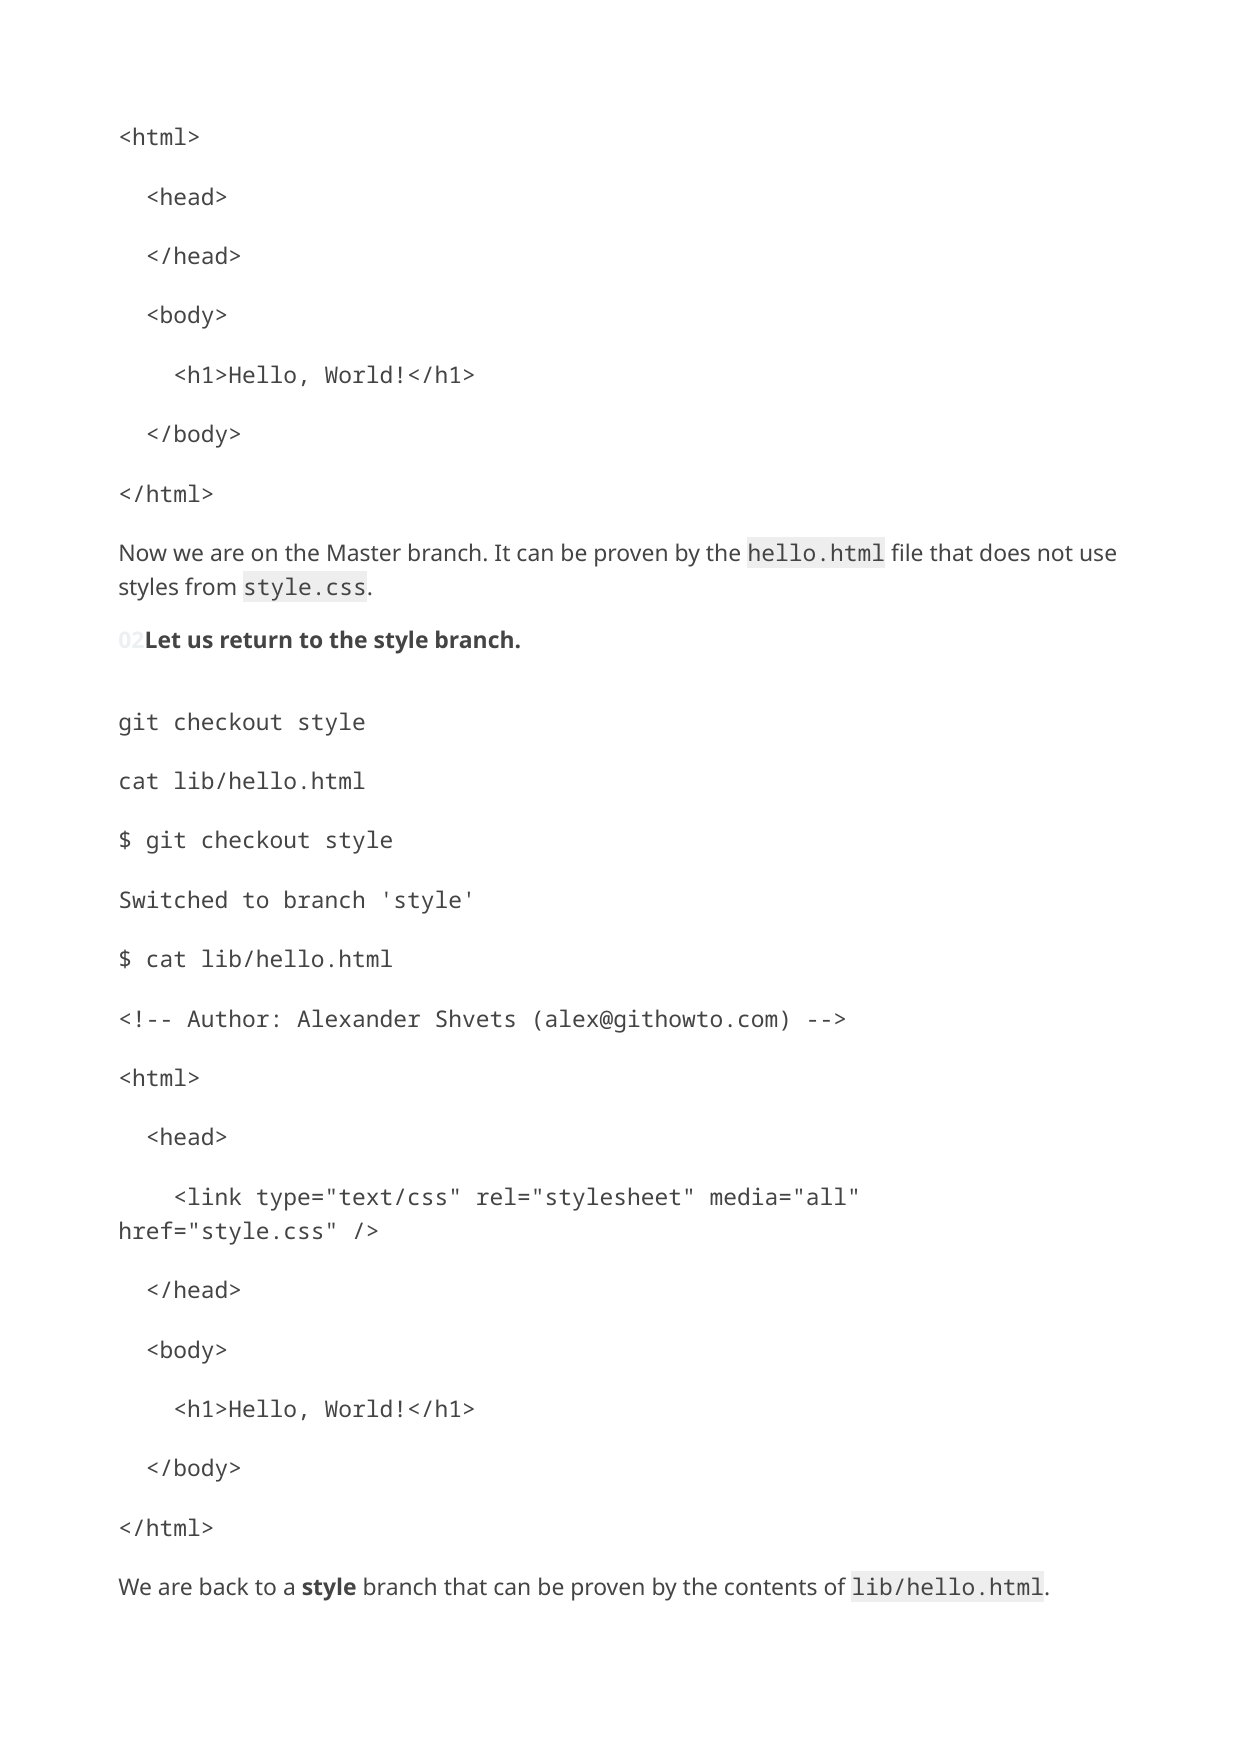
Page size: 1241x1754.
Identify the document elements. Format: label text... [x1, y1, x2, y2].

text <h1>Hello, World!</h1> [118, 1390, 1122, 1424]
text <html> [118, 1059, 1122, 1093]
text <head> [118, 177, 1122, 212]
text <h1>Hello, World!</h1> [118, 356, 1122, 390]
text </html> [118, 474, 1122, 509]
text <body> [118, 296, 1122, 331]
text </head> [118, 237, 1122, 271]
text We are back to a style branch that can be proven by the contents of lib/hello.html. [118, 1568, 1122, 1602]
text <link type="text/css" rel="stylesheet" media="all" href="style.css" /> [118, 1177, 1122, 1246]
text $ git checkout style [118, 821, 1122, 856]
text $ cat lib/hello.html [118, 940, 1122, 974]
text </body> [118, 415, 1122, 449]
text Switched to branch 'style' [118, 881, 1122, 915]
subtitle RUN: [118, 671, 1122, 702]
text </html> [118, 1509, 1122, 1543]
text Now we are on the Master branch. It can be proven by the hello.html file that does not use styles from style.css. [118, 534, 1122, 602]
subtitle 02Let us return to the style branch. [118, 602, 1122, 656]
text </head> [118, 1271, 1122, 1306]
text git checkout style [118, 702, 1122, 737]
text cat lib/hello.htmlRESULT: [118, 762, 1122, 796]
text <body> [118, 1331, 1122, 1365]
text <html> [118, 118, 1122, 152]
text <!-- Author: Alexander Shvets (alex@githowto.com) --> [118, 999, 1122, 1034]
text <head> [118, 1118, 1122, 1152]
text </body> [118, 1449, 1122, 1484]
